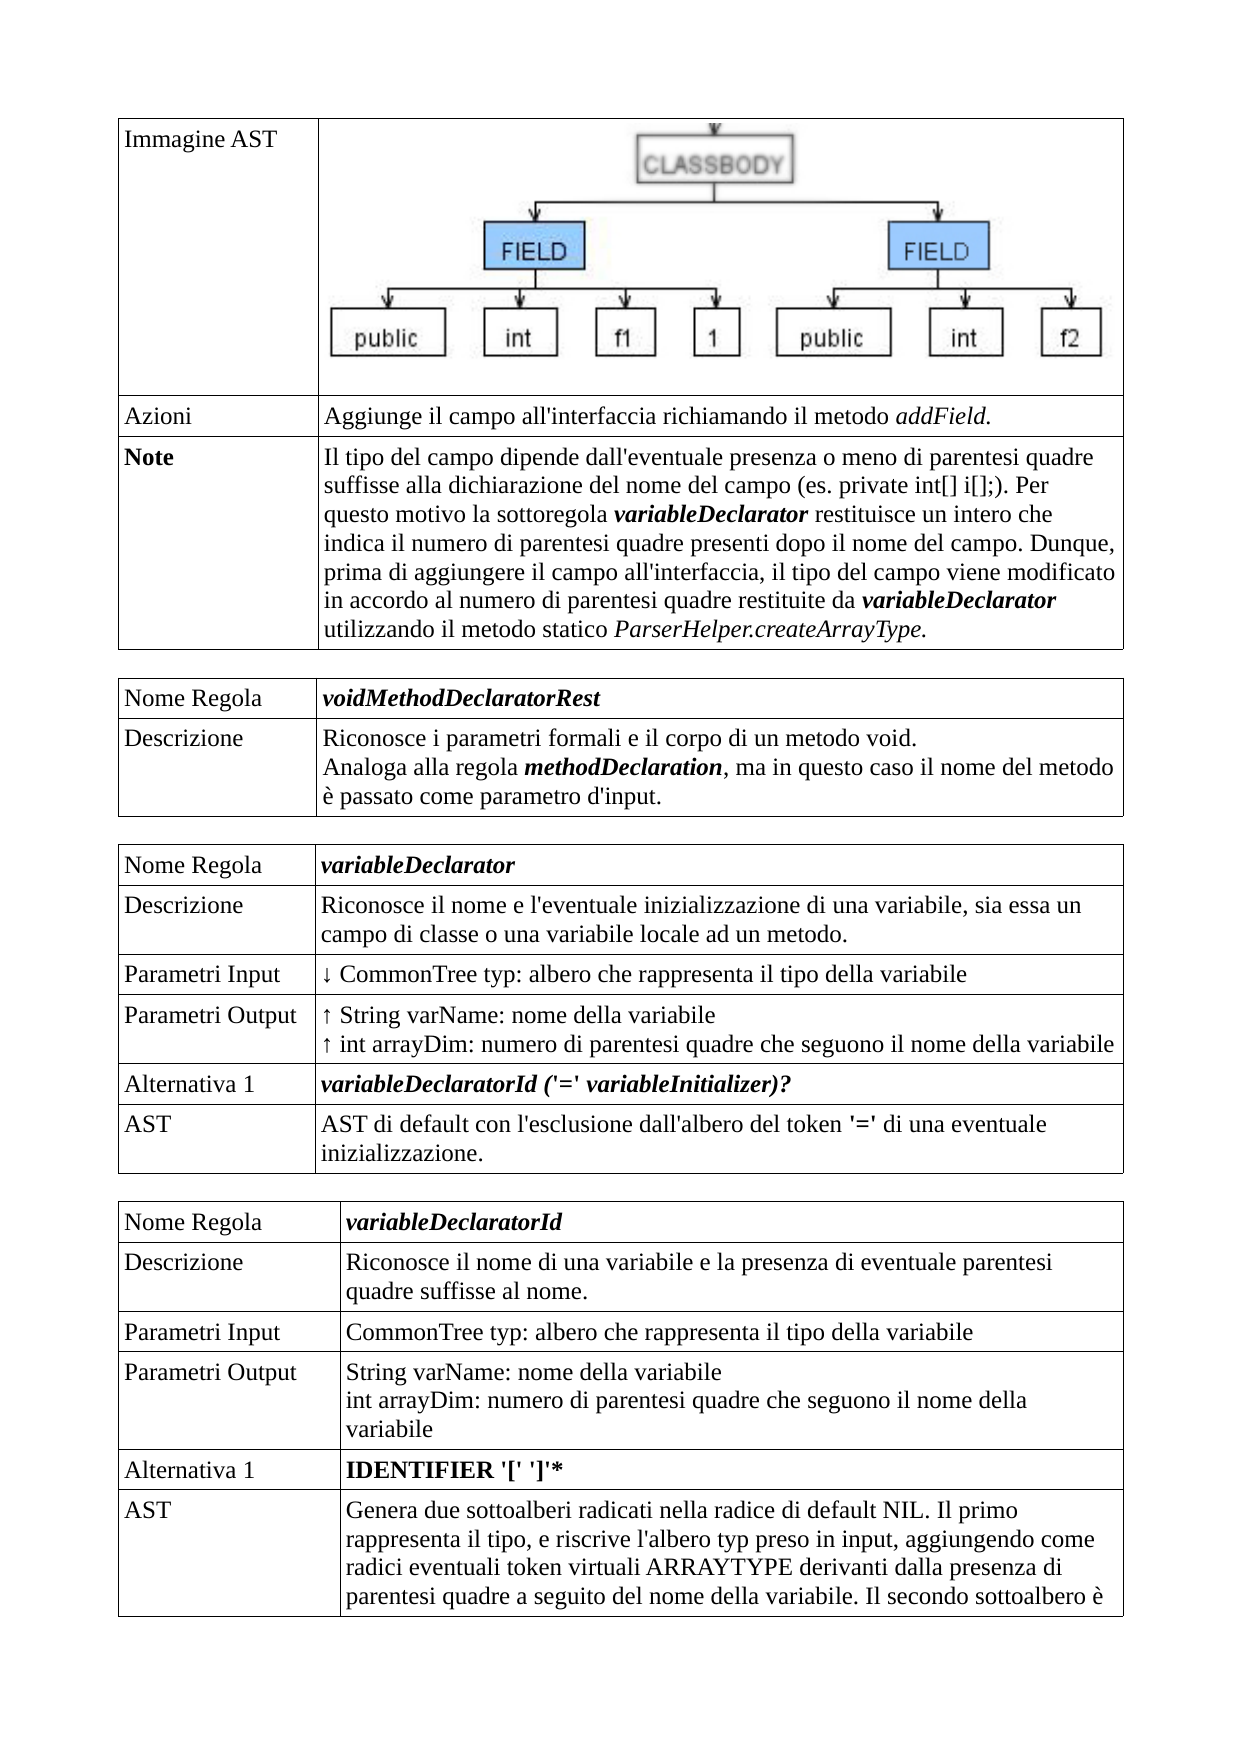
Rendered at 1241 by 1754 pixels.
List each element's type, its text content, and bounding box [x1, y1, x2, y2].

table_cell variableDeclaratorId ('=' variableInitializer)? [316, 1064, 1123, 1103]
table_cell Riconosce i parametri formali e il corpo di un metodo void. Analoga alla regola methodDeclaration, ma in questo caso il nome del metodo è passato come parametro d'input. [317, 719, 1123, 816]
table_cell IDENTIFIER '[' ']'* [341, 1450, 1123, 1489]
table_header variableDeclarator [316, 845, 1123, 885]
table_header Nome Regola [119, 679, 316, 718]
table_cell AST di default con l'esclusione dall'albero del token '=' di una eventuale inizializzazione. [316, 1105, 1123, 1172]
table_header Nome Regola [119, 1202, 340, 1242]
table_cell Parametri Output [119, 1352, 340, 1449]
table_cell Parametri Output [119, 995, 315, 1063]
table_cell Descrizione [119, 886, 315, 954]
table_cell Immagine AST [119, 119, 318, 395]
table_cell Parametri Input [119, 955, 315, 994]
table_cell Alternativa 1 [119, 1450, 340, 1489]
table_cell String varName: nome della variabile int arrayDim: numero di parentesi quadre che seguono il nome della variabile [341, 1352, 1123, 1449]
table_cell AST [119, 1105, 315, 1172]
table_cell Descrizione [119, 1243, 340, 1311]
table_cell Azioni [119, 396, 318, 436]
table_header voidMethodDeclaratorRest [317, 679, 1123, 718]
table_cell Il tipo del campo dipende dall'eventuale presenza o meno di parentesi quadre suffisse alla dichiarazione del nome del campo (es. private int[] i[];). Per questo motivo la sottoregola variableDeclarator restituisce un intero che indica il numero di parentesi quadre presenti dopo il nome del campo. Dunque, prima di aggiungere il campo all'interfaccia, il tipo del campo viene modificato in accordo al numero di parentesi quadre restituite da variableDeclarator utilizzando il metodo statico ParserHelper.createArrayType. [319, 437, 1123, 648]
table_header variableDeclaratorId [341, 1202, 1123, 1242]
table_cell Descrizione [119, 719, 316, 816]
table_cell ↓ CommonTree typ: albero che rappresenta il tipo della variabile [316, 955, 1123, 994]
table_cell CommonTree typ: albero che rappresenta il tipo della variabile [341, 1312, 1123, 1351]
table_cell ↑ String varName: nome della variabile ↑ int arrayDim: numero di parentesi quadre che seguono il nome della variabile [316, 995, 1123, 1063]
table_cell [319, 119, 1123, 395]
table_cell Note [119, 437, 318, 648]
table_cell AST [119, 1490, 340, 1616]
table_cell Alternativa 1 [119, 1064, 315, 1103]
picture [323, 123, 1118, 361]
table_cell Riconosce il nome e l'eventuale inizializzazione di una variabile, sia essa un campo di classe o una variabile locale ad un metodo. [316, 886, 1123, 954]
table_cell Parametri Input [119, 1312, 340, 1351]
table_header Nome Regola [119, 845, 315, 885]
table_cell Aggiunge il campo all'interfaccia richiamando il metodo addField. [319, 396, 1123, 436]
table_cell Genera due sottoalberi radicati nella radice di default NIL. Il primo rappresenta il tipo, e riscrive l'albero typ preso in input, aggiungendo come radici eventuali token virtuali ARRAYTYPE derivanti dalla presenza di parentesi quadre a seguito del nome della variabile. Il secondo sottoalbero è [341, 1490, 1123, 1616]
table_cell Riconosce il nome di una variabile e la presenza di eventuale parentesi quadre suffisse al nome. [341, 1243, 1123, 1311]
